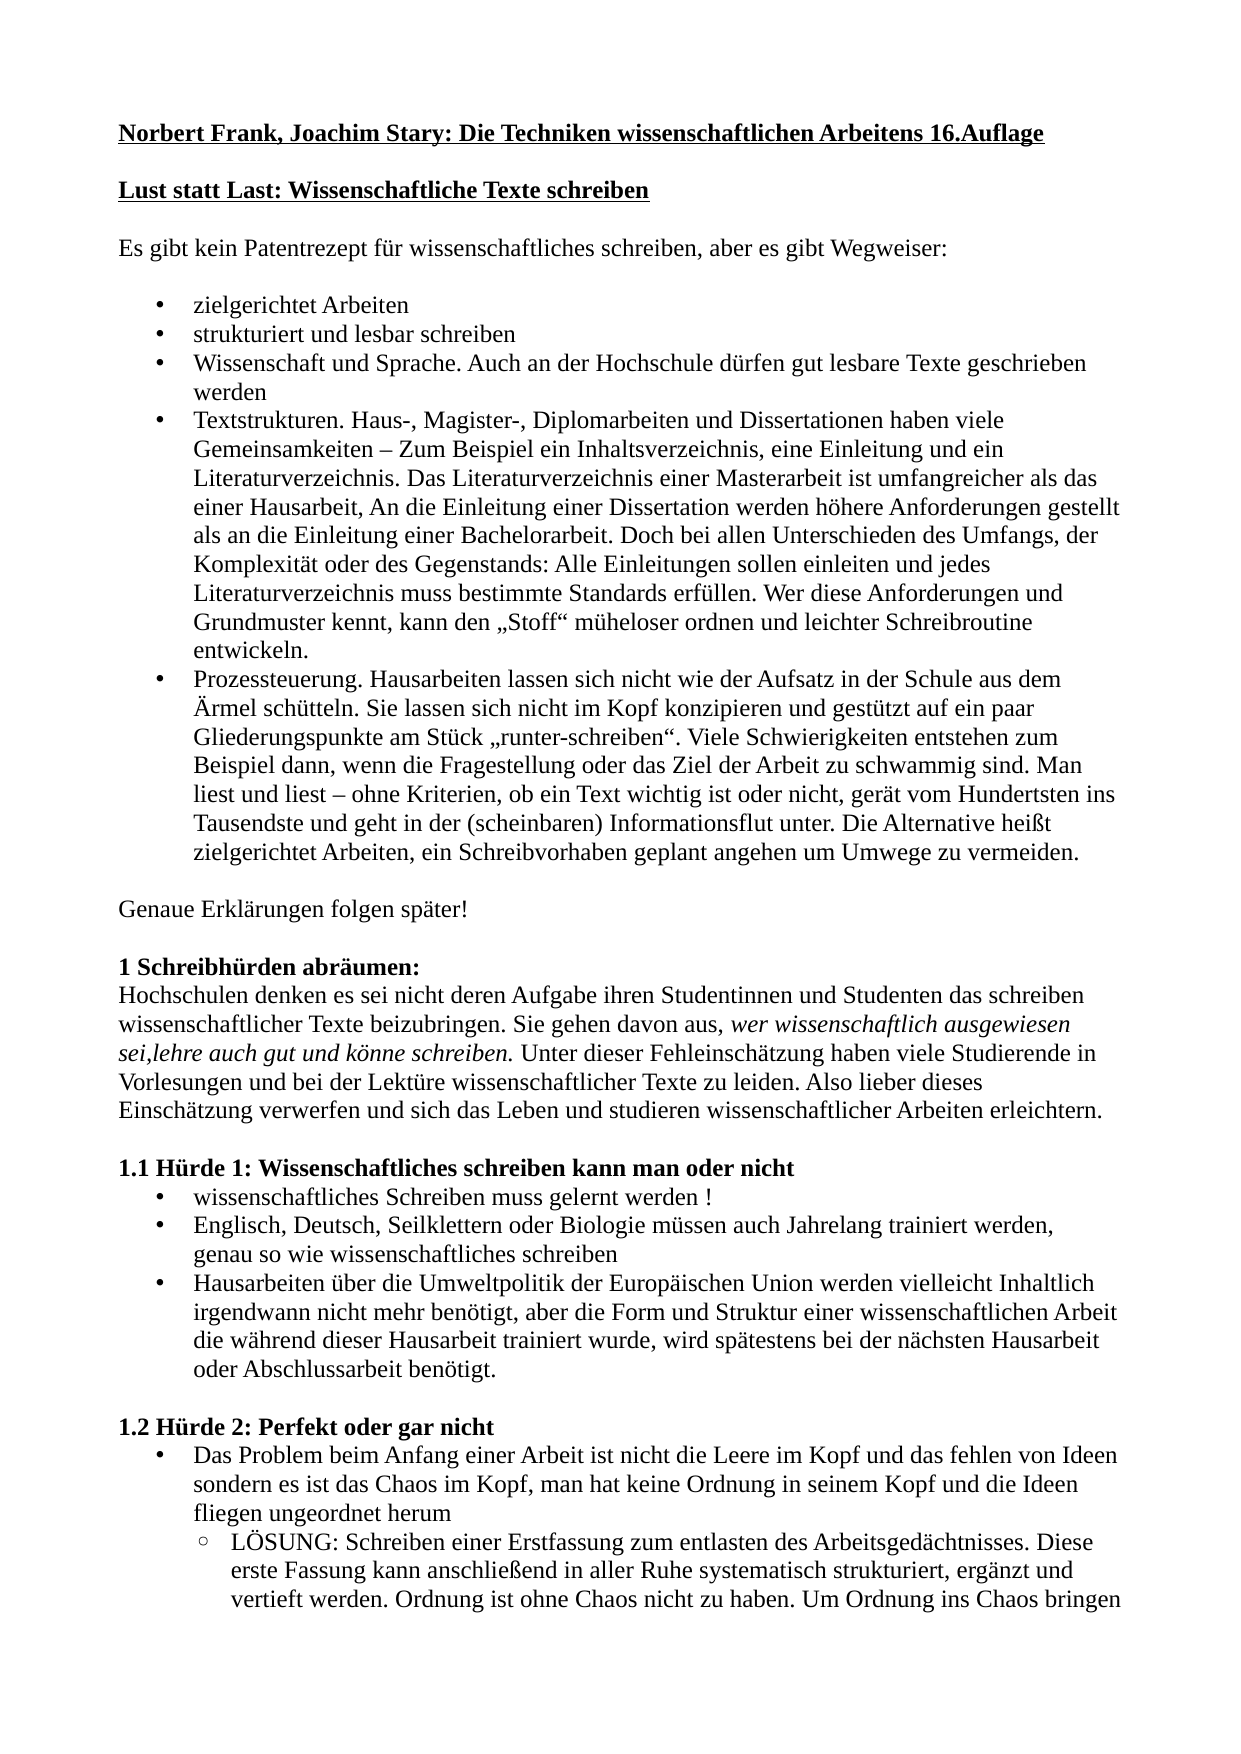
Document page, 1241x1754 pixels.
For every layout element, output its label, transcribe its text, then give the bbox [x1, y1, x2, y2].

list Das Problem beim Anfang einer Arbeit ist nicht die Leere im Kopf und das fehlen von Ideen sondern es ist das Chaos im Kopf, man hat keine Ordnung in seinem Kopf und die Ideen fliegen ungeordnet herum [156, 1441, 1122, 1527]
list Hausarbeiten über die Umweltpolitik der Europäischen Union werden vielleicht Inhaltlich irgendwann nicht mehr benötigt, aber die Form und Struktur einer wissenschaftlichen Arbeit die während dieser Hausarbeit trainiert wurde, wird spätestens bei der nächsten Hausarbeit oder Abschlussarbeit benötigt. [156, 1268, 1122, 1383]
list strukturiert und lesbar schreiben [156, 319, 1122, 348]
text Es gibt kein Patentrezept für wissenschaftliches schreiben, aber es gibt Wegweiser: [118, 233, 1122, 262]
list Prozessteuerung. Hausarbeiten lassen sich nicht wie der Aufsatz in der Schule aus dem Ärmel schütteln. Sie lassen sich nicht im Kopf konzipieren und gestützt auf ein paar Gliederungspunkte am Stück „runter-schreiben“. Viele Schwierigkeiten entstehen zum Beispiel dann, wenn die Fragestellung oder das Ziel der Arbeit zu schwammig sind. Man liest und liest – ohne Kriterien, ob ein Text wichtig ist oder nicht, gerät vom Hundertsten ins Tausendste und geht in der (scheinbaren) Informationsflut unter. Die Alternative heißt zielgerichtet Arbeiten, ein Schreibvorhaben geplant angehen um Umwege zu vermeiden. [156, 664, 1122, 866]
list genau so wie wissenschaftliches schreiben [156, 1239, 1122, 1268]
text 1 Schreibhürden abräumen: [118, 952, 1122, 981]
text Hochschulen denken es sei nicht deren Aufgabe ihren Studentinnen und Studenten das schreiben wissenschaftlicher Texte beizubringen. Sie gehen davon aus, wer wissenschaftlich ausgewiesen sei,lehre auch gut und könne schreiben. Unter dieser Fehleinschätzung haben viele Studierende in Vorlesungen und bei der Lektüre wissenschaftlicher Texte zu leiden. Also lieber dieses Einschätzung verwerfen und sich das Leben und studieren wissenschaftlicher Arbeiten erleichtern. [118, 981, 1122, 1124]
list wissenschaftliches Schreiben muss gelernt werden ! [156, 1182, 1122, 1211]
text Norbert Frank, Joachim Stary: Die Techniken wissenschaftlichen Arbeitens 16.Auflage [118, 118, 1122, 147]
list zielgerichtet Arbeiten [156, 291, 1122, 319]
list Textstrukturen. Haus-, Magister-, Diplomarbeiten und Dissertationen haben viele Gemeinsamkeiten – Zum Beispiel ein Inhaltsverzeichnis, eine Einleitung und ein Literaturverzeichnis. Das Literaturverzeichnis einer Masterarbeit ist umfangreicher als das einer Hausarbeit, An die Einleitung einer Dissertation werden höhere Anforderungen gestellt als an die Einleitung einer Bachelorarbeit. Doch bei allen Unterschieden des Umfangs, der Komplexität oder des Gegenstands: Alle Einleitungen sollen einleiten und jedes Literaturverzeichnis muss bestimmte Standards erfüllen. Wer diese Anforderungen und Grundmuster kennt, kann den „Stoff“ müheloser ordnen und leichter Schreibroutine entwickeln. [156, 406, 1122, 664]
text 1.1 Hürde 1: Wissenschaftliches schreiben kann man oder nicht [118, 1153, 1122, 1182]
list Wissenschaft und Sprache. Auch an der Hochschule dürfen gut lesbare Texte geschrieben werden [156, 348, 1122, 406]
text 1.2 Hürde 2: Perfekt oder gar nicht [118, 1412, 1122, 1441]
text Lust statt Last: Wissenschaftliche Texte schreiben [118, 176, 1122, 204]
text Genaue Erklärungen folgen später! [118, 894, 1122, 923]
list LÖSUNG: Schreiben einer Erstfassung zum entlasten des Arbeitsgedächtnisses. Diese erste Fassung kann anschließend in aller Ruhe systematisch strukturiert, ergänzt und vertieft werden. Ordnung ist ohne Chaos nicht zu haben. Um Ordnung ins Chaos bringen [193, 1527, 1122, 1613]
list Englisch, Deutsch, Seilklettern oder Biologie müssen auch Jahrelang trainiert werden, [156, 1211, 1122, 1239]
